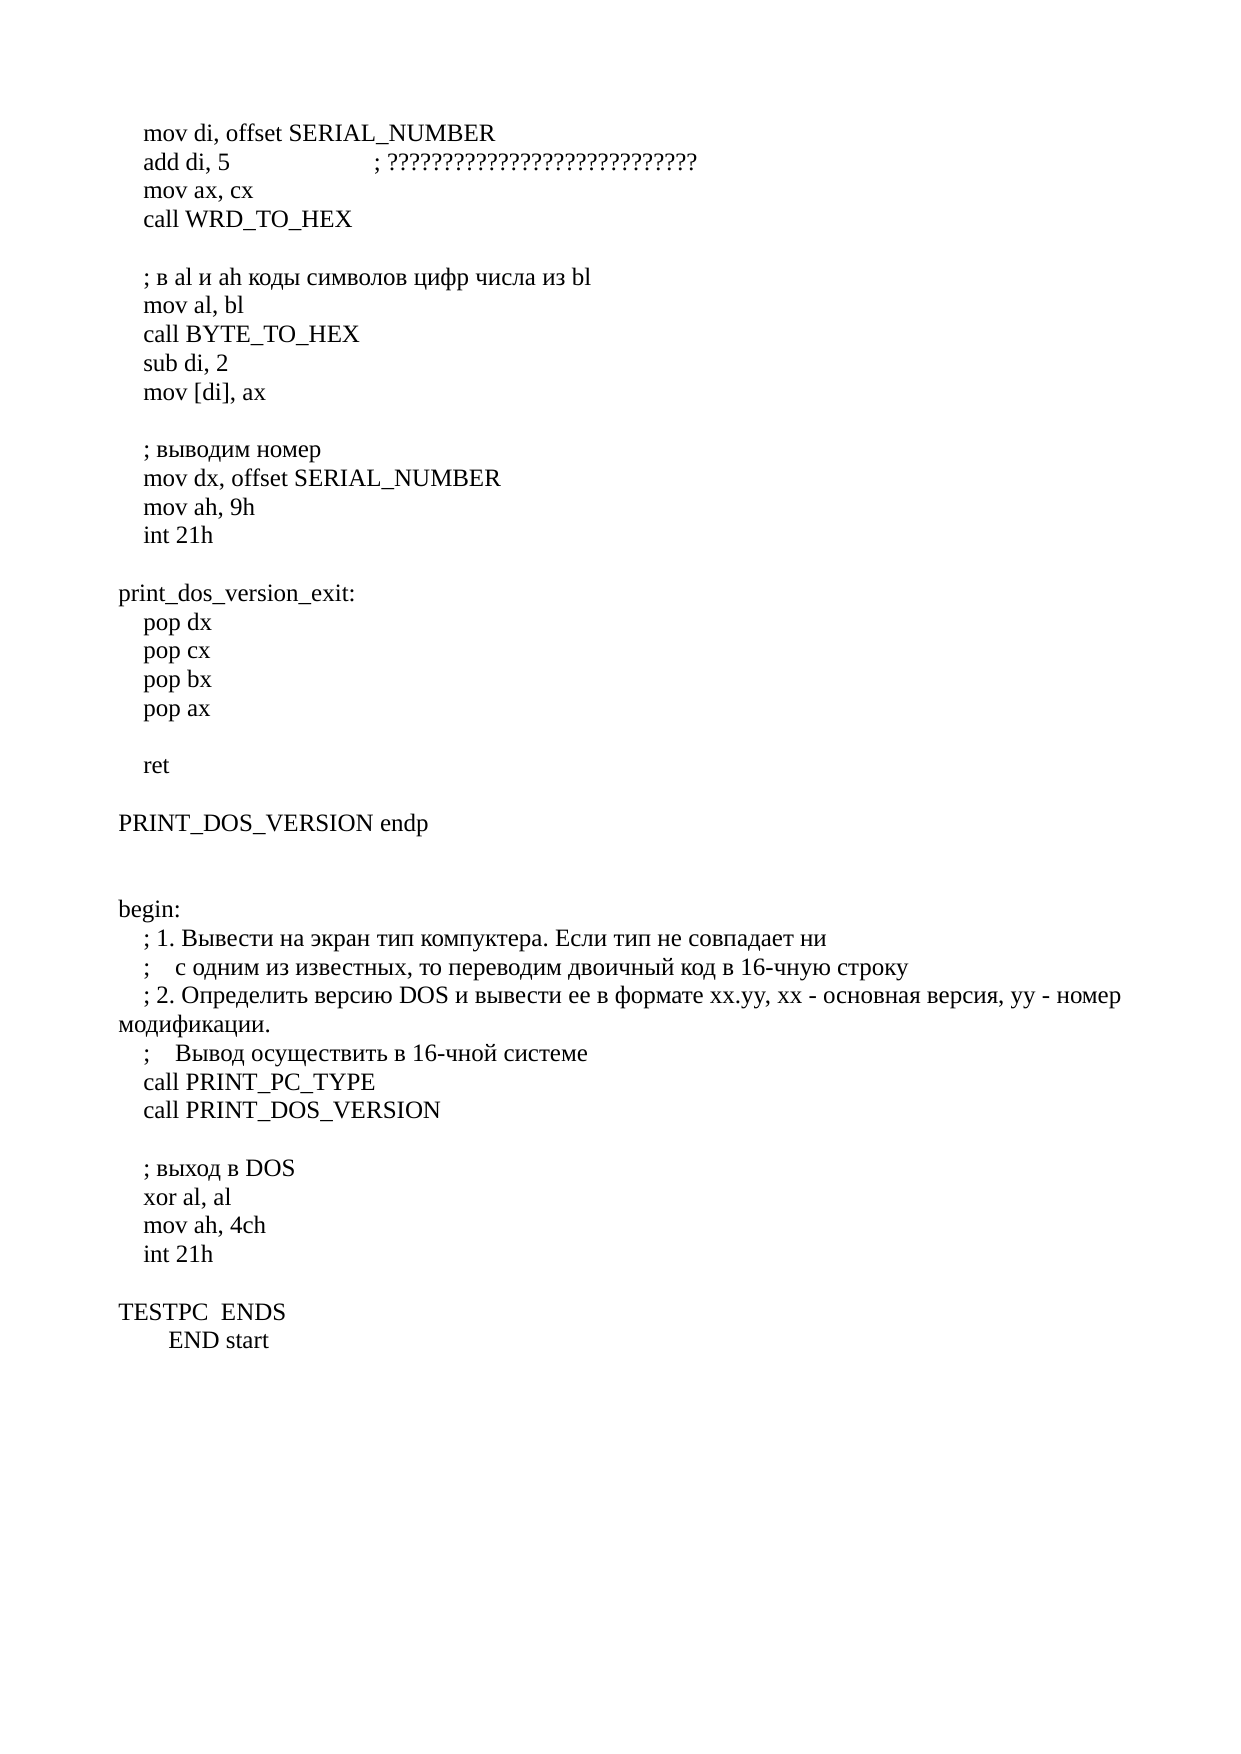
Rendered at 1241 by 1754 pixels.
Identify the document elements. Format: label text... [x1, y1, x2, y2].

text END start [118, 1326, 1122, 1354]
text ; выводим номер [118, 434, 1122, 463]
text ret [118, 751, 1122, 779]
text int 21h [118, 1239, 1122, 1268]
text ; с одним из известных, то переводим двоичный код в 16-чную строку [118, 952, 1122, 981]
text ; 1. Вывести на экран тип компуктера. Если тип не совпадает ни [118, 923, 1122, 952]
text begin: [118, 894, 1122, 923]
text add di, 5 ; ???????????????????????????? [118, 147, 1122, 176]
text mov ah, 9h [118, 492, 1122, 521]
text call BYTE_TO_HEX [118, 319, 1122, 348]
text TESTPC ENDS [118, 1297, 1122, 1326]
text mov dx, offset SERIAL_NUMBER [118, 463, 1122, 492]
text call PRINT_DOS_VERSION [118, 1096, 1122, 1124]
text call PRINT_PC_TYPE [118, 1067, 1122, 1096]
text pop cx [118, 636, 1122, 664]
text pop ax [118, 693, 1122, 722]
text ; в al и ah коды символов цифр числа из bl [118, 262, 1122, 291]
text call WRD_TO_HEX [118, 204, 1122, 233]
text pop dx [118, 607, 1122, 636]
text sub di, 2 [118, 348, 1122, 377]
text mov ax, cx [118, 176, 1122, 204]
text mov di, offset SERIAL_NUMBER [118, 118, 1122, 147]
text xor al, al [118, 1182, 1122, 1211]
text PRINT_DOS_VERSION endp [118, 808, 1122, 837]
text pop bx [118, 664, 1122, 693]
text mov [di], ax [118, 377, 1122, 406]
text ; 2. Определить версию DOS и вывести ее в формате xx.yy, xx - основная версия, yy - номер модификации. [118, 981, 1122, 1038]
text ; Вывод осуществить в 16-чной системе [118, 1038, 1122, 1067]
text ; выход в DOS [118, 1153, 1122, 1182]
text int 21h [118, 521, 1122, 549]
text mov ah, 4ch [118, 1211, 1122, 1239]
text print_dos_version_exit: [118, 578, 1122, 607]
text mov al, bl [118, 291, 1122, 319]
